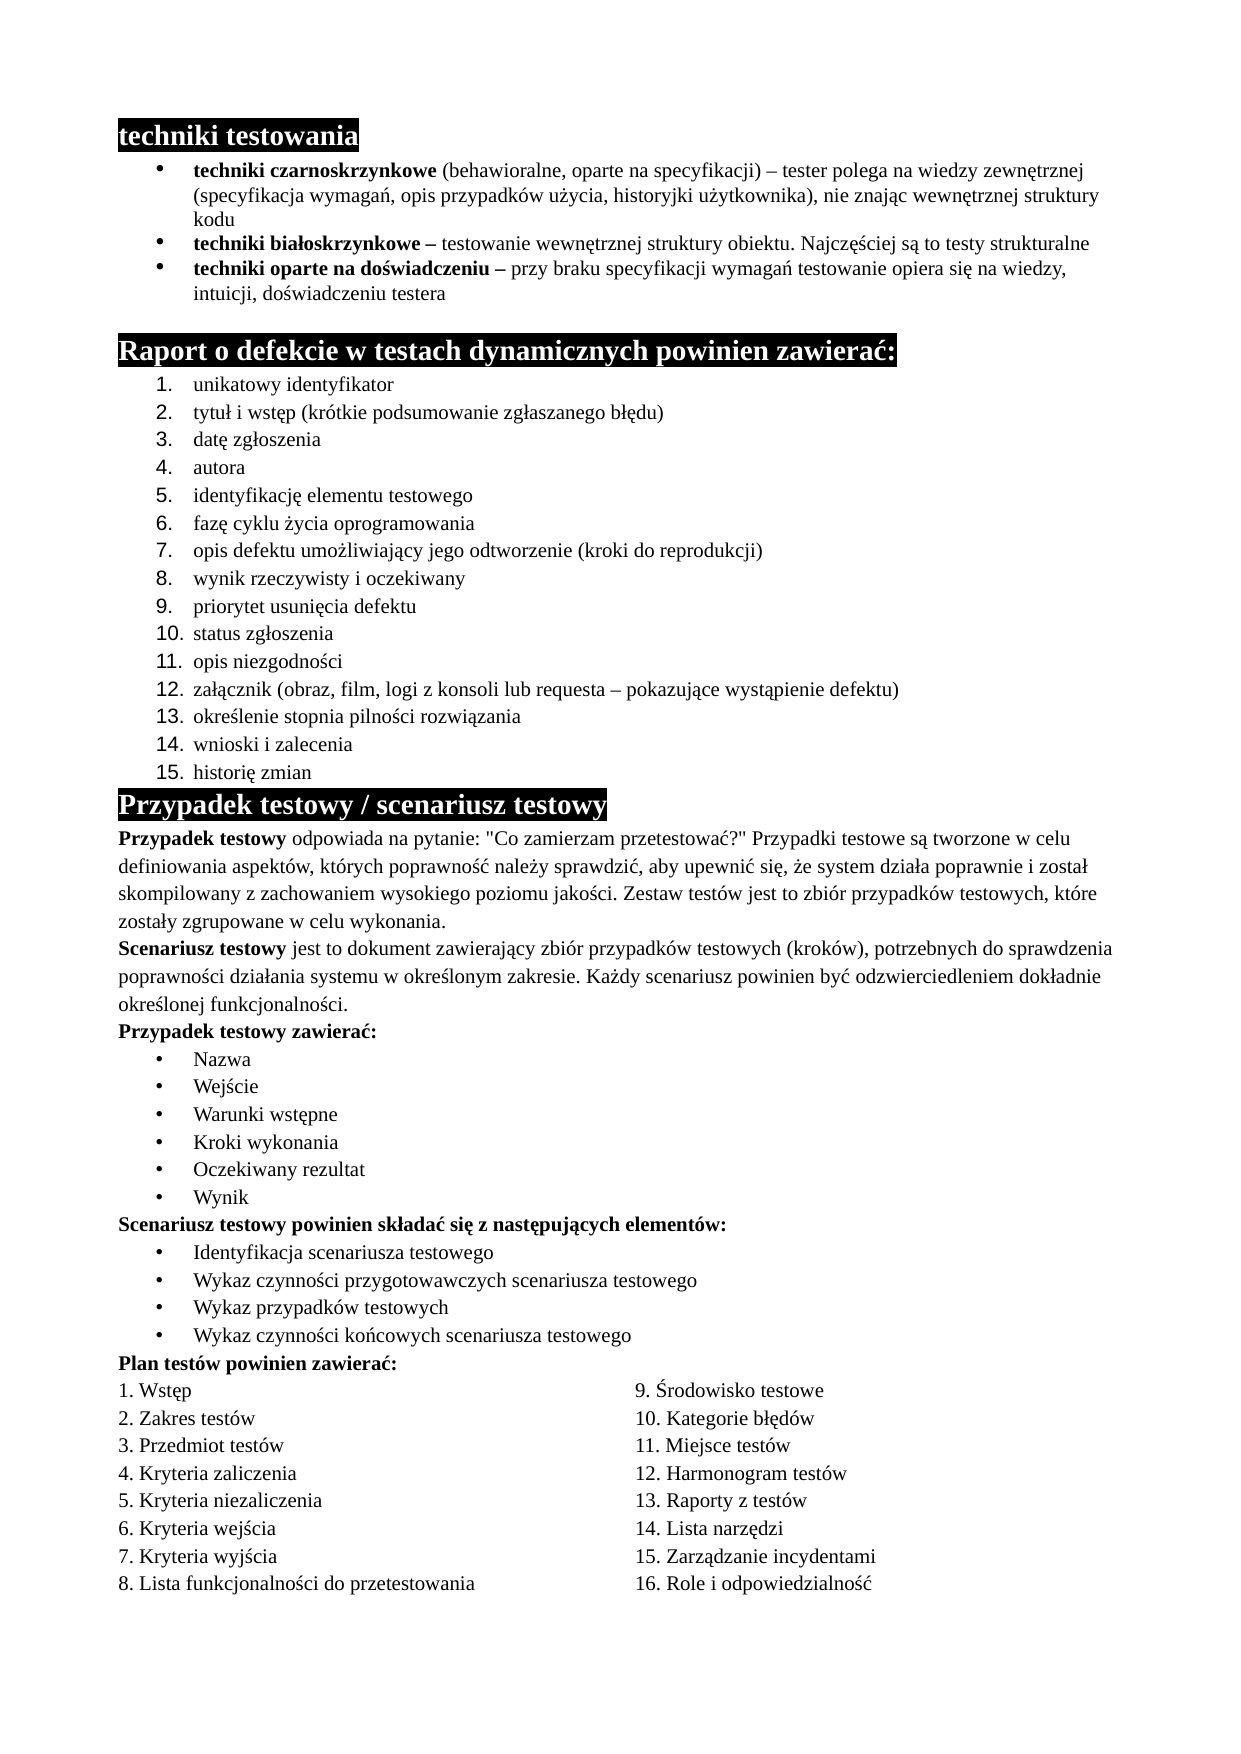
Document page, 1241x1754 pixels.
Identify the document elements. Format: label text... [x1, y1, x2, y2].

title Nazwa [156, 1047, 1122, 1071]
title Scenariusz testowy powinien składać się z następujących elementów: [118, 1212, 1122, 1236]
title 14. Lista narzędzi [635, 1516, 1122, 1540]
title Identyfikacja scenariusza testowego [156, 1240, 1122, 1264]
title Kroki wykonania [156, 1129, 1122, 1154]
title Przypadek testowy odpowiada na pytanie: "Co zamierzam przetestować?" Przypadki testowe są tworzone w celu definiowania aspektów, których poprawność należy sprawdzić, aby upewnić się, że system działa poprawnie i został skompilowany z zachowaniem wysokiego poziomu jakości. Zestaw testów jest to zbiór przypadków testowych, które zostały zgrupowane w celu wykonania. [118, 826, 1122, 933]
title 8. Lista funkcjonalności do przetestowania [118, 1571, 605, 1595]
title fazę cyklu życia oprogramowania [156, 510, 1122, 534]
title 9. Środowisko testowe [635, 1378, 1122, 1402]
title określenie stopnia pilności rozwiązania [156, 704, 1122, 728]
list techniki czarnoskrzynkowe (behawioralne, oparte na specyfikacji) – tester polega na wiedzy zewnętrznej (specyfikacja wymagań, opis przypadków użycia, historyjki użytkownika), nie znając wewnętrznej struktury kodu [156, 158, 1122, 231]
title 5. Kryteria niezaliczenia [118, 1488, 605, 1512]
title 12. Harmonogram testów [635, 1461, 1122, 1485]
title Przypadek testowy zawierać: [118, 1019, 1122, 1043]
title status zgłoszenia [156, 621, 1122, 645]
title autora [156, 455, 1122, 479]
title wynik rzeczywisty i oczekiwany [156, 566, 1122, 590]
title 13. Raporty z testów [635, 1488, 1122, 1512]
title 7. Kryteria wyjścia [118, 1544, 605, 1568]
title Wykaz czynności przygotowawczych scenariusza testowego [156, 1268, 1122, 1292]
title tytuł i wstęp (krótkie podsumowanie zgłaszanego błędu) [156, 399, 1122, 424]
list techniki oparte na doświadczeniu – przy braku specyfikacji wymagań testowanie opiera się na wiedzy, intuicji, doświadczeniu testera [156, 256, 1122, 304]
title Przypadek testowy / scenariusz testowy [118, 787, 1122, 821]
title 4. Kryteria zaliczenia [118, 1461, 605, 1485]
title historię zmian [156, 760, 1122, 784]
title datę zgłoszenia [156, 427, 1122, 451]
title załącznik (obraz, film, logi z konsoli lub requesta – pokazujące wystąpienie defektu) [156, 677, 1122, 701]
title Raport o defekcie w testach dynamicznych powinien zawierać: [118, 333, 1122, 367]
title Warunki wstępne [156, 1102, 1122, 1126]
title priorytet usunięcia defektu [156, 593, 1122, 618]
title unikatowy identyfikator [156, 372, 1122, 396]
title opis defektu umożliwiający jego odtworzenie (kroki do reprodukcji) [156, 538, 1122, 562]
title Oczekiwany rezultat [156, 1157, 1122, 1181]
title 10. Kategorie błędów [635, 1406, 1122, 1430]
title identyfikację elementu testowego [156, 483, 1122, 507]
title Wykaz przypadków testowych [156, 1295, 1122, 1319]
title 15. Zarządzanie incydentami [635, 1544, 1122, 1568]
list techniki białoskrzynkowe – testowanie wewnętrznej struktury obiektu. Najczęściej są to testy strukturalne [156, 231, 1122, 256]
title 6. Kryteria wejścia [118, 1516, 605, 1540]
title Wynik [156, 1185, 1122, 1209]
title 11. Miejsce testów [635, 1433, 1122, 1457]
title Wejście [156, 1074, 1122, 1098]
title Plan testów powinien zawierać: [118, 1350, 1122, 1374]
title 2. Zakres testów [118, 1406, 605, 1430]
title wnioski i zalecenia [156, 732, 1122, 756]
title Wykaz czynności końcowych scenariusza testowego [156, 1323, 1122, 1347]
title opis niezgodności [156, 649, 1122, 673]
title Scenariusz testowy jest to dokument zawierający zbiór przypadków testowych (kroków), potrzebnych do sprawdzenia poprawności działania systemu w określonym zakresie. Każdy scenariusz powinien być odzwierciedleniem dokładnie określonej funkcjonalności. [118, 936, 1122, 1016]
title 16. Role i odpowiedzialność [635, 1571, 1122, 1595]
title 3. Przedmiot testów [118, 1433, 605, 1457]
title 1. Wstęp [118, 1378, 605, 1402]
text techniki testowania [118, 118, 1122, 152]
